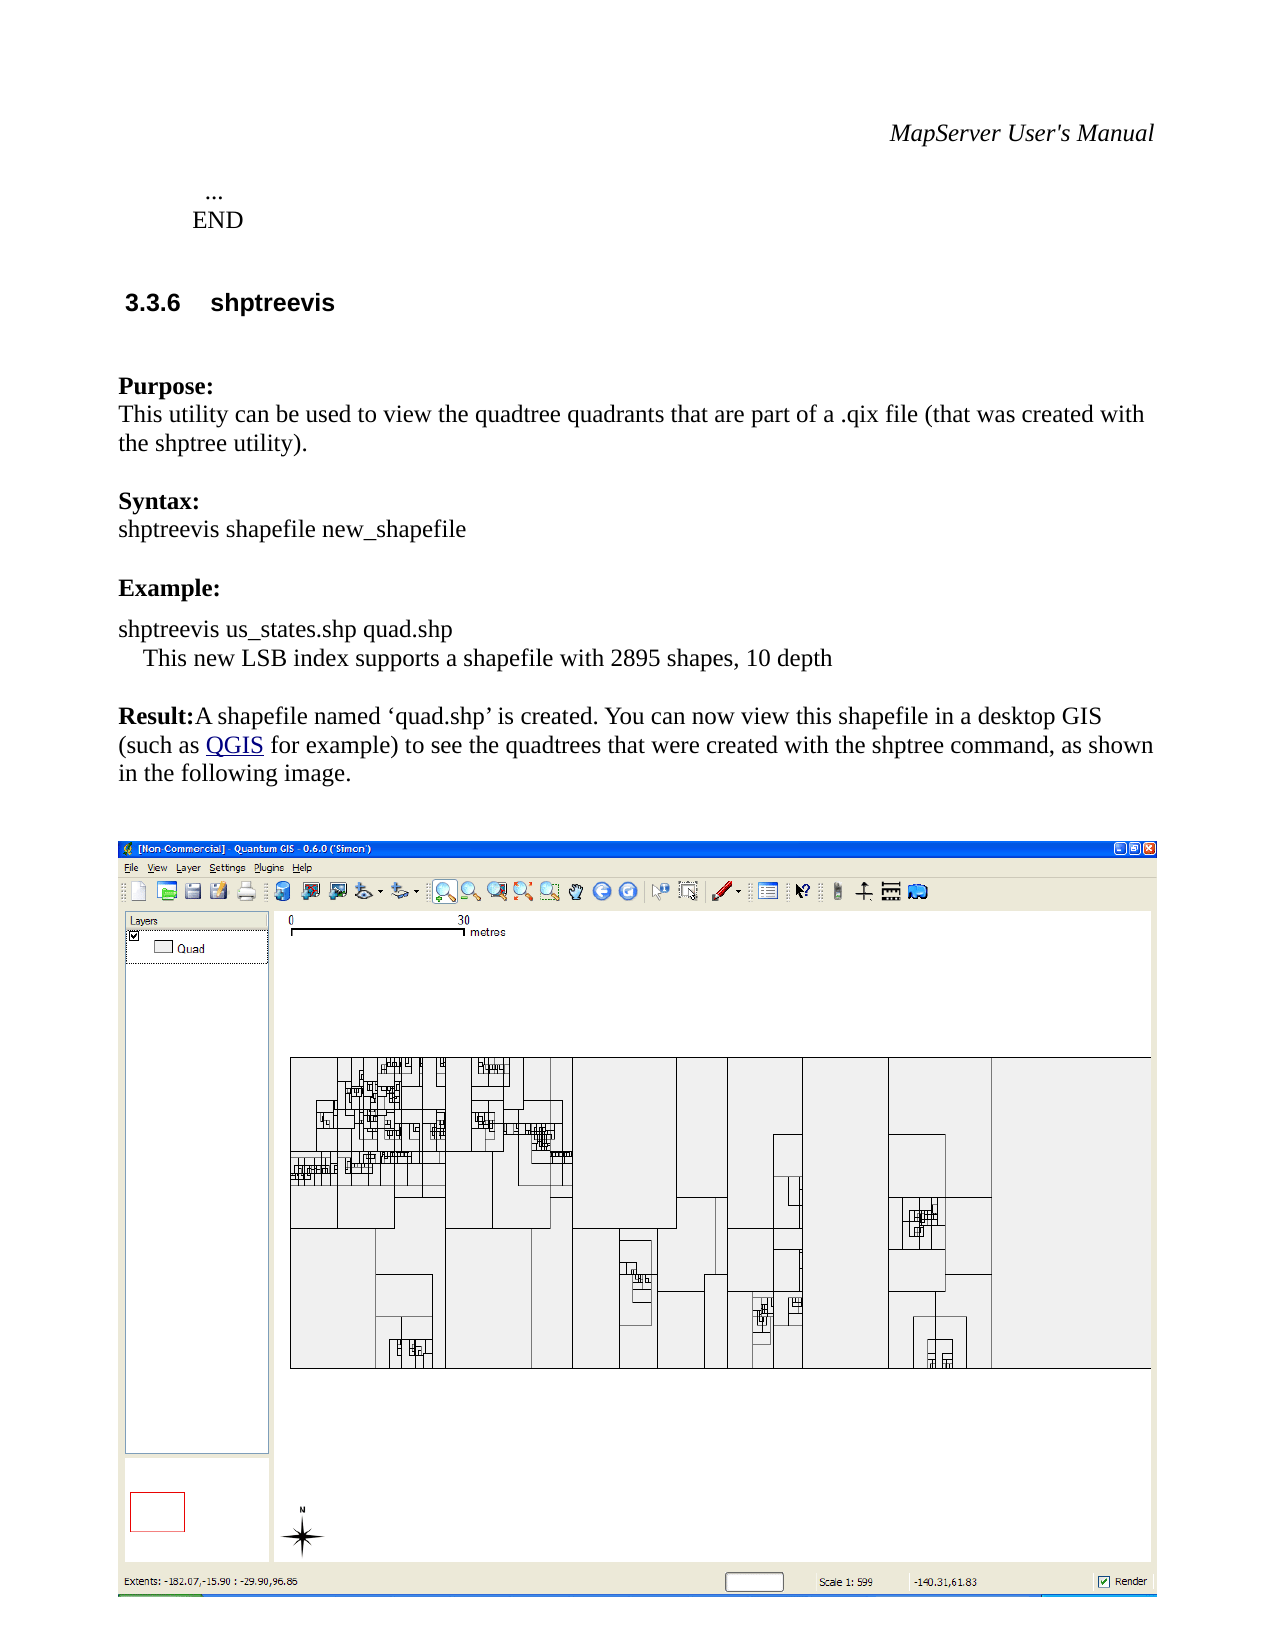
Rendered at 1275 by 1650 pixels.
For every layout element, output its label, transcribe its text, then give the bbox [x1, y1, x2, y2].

text shptreevis shapefile new_shapefile [118, 291, 1157, 320]
picture [118, 617, 1157, 1374]
text This new LSB index supports a shapefile with 2895 shapes, 10 depth [118, 419, 1157, 448]
text This utility can be used to view the quadtree quadrants that are part of a .qix file (that was created with the shptree utility). [118, 176, 1157, 234]
picture [158, 1489, 283, 1571]
subtitle sortshp [118, 1414, 1157, 1443]
text Result:A shapefile named ‘quad.shp’ is created. You can now view this shapefile in a desktop GIS (such as QGIS for example) to see the quadtrees that were created with the shptree command, as shown in the following image. [118, 478, 1157, 564]
text Example: [118, 349, 1157, 378]
picture [377, 1473, 624, 1589]
text shptreevis us_states.shp quad.shp [118, 391, 1157, 419]
text Syntax: [118, 263, 1157, 291]
